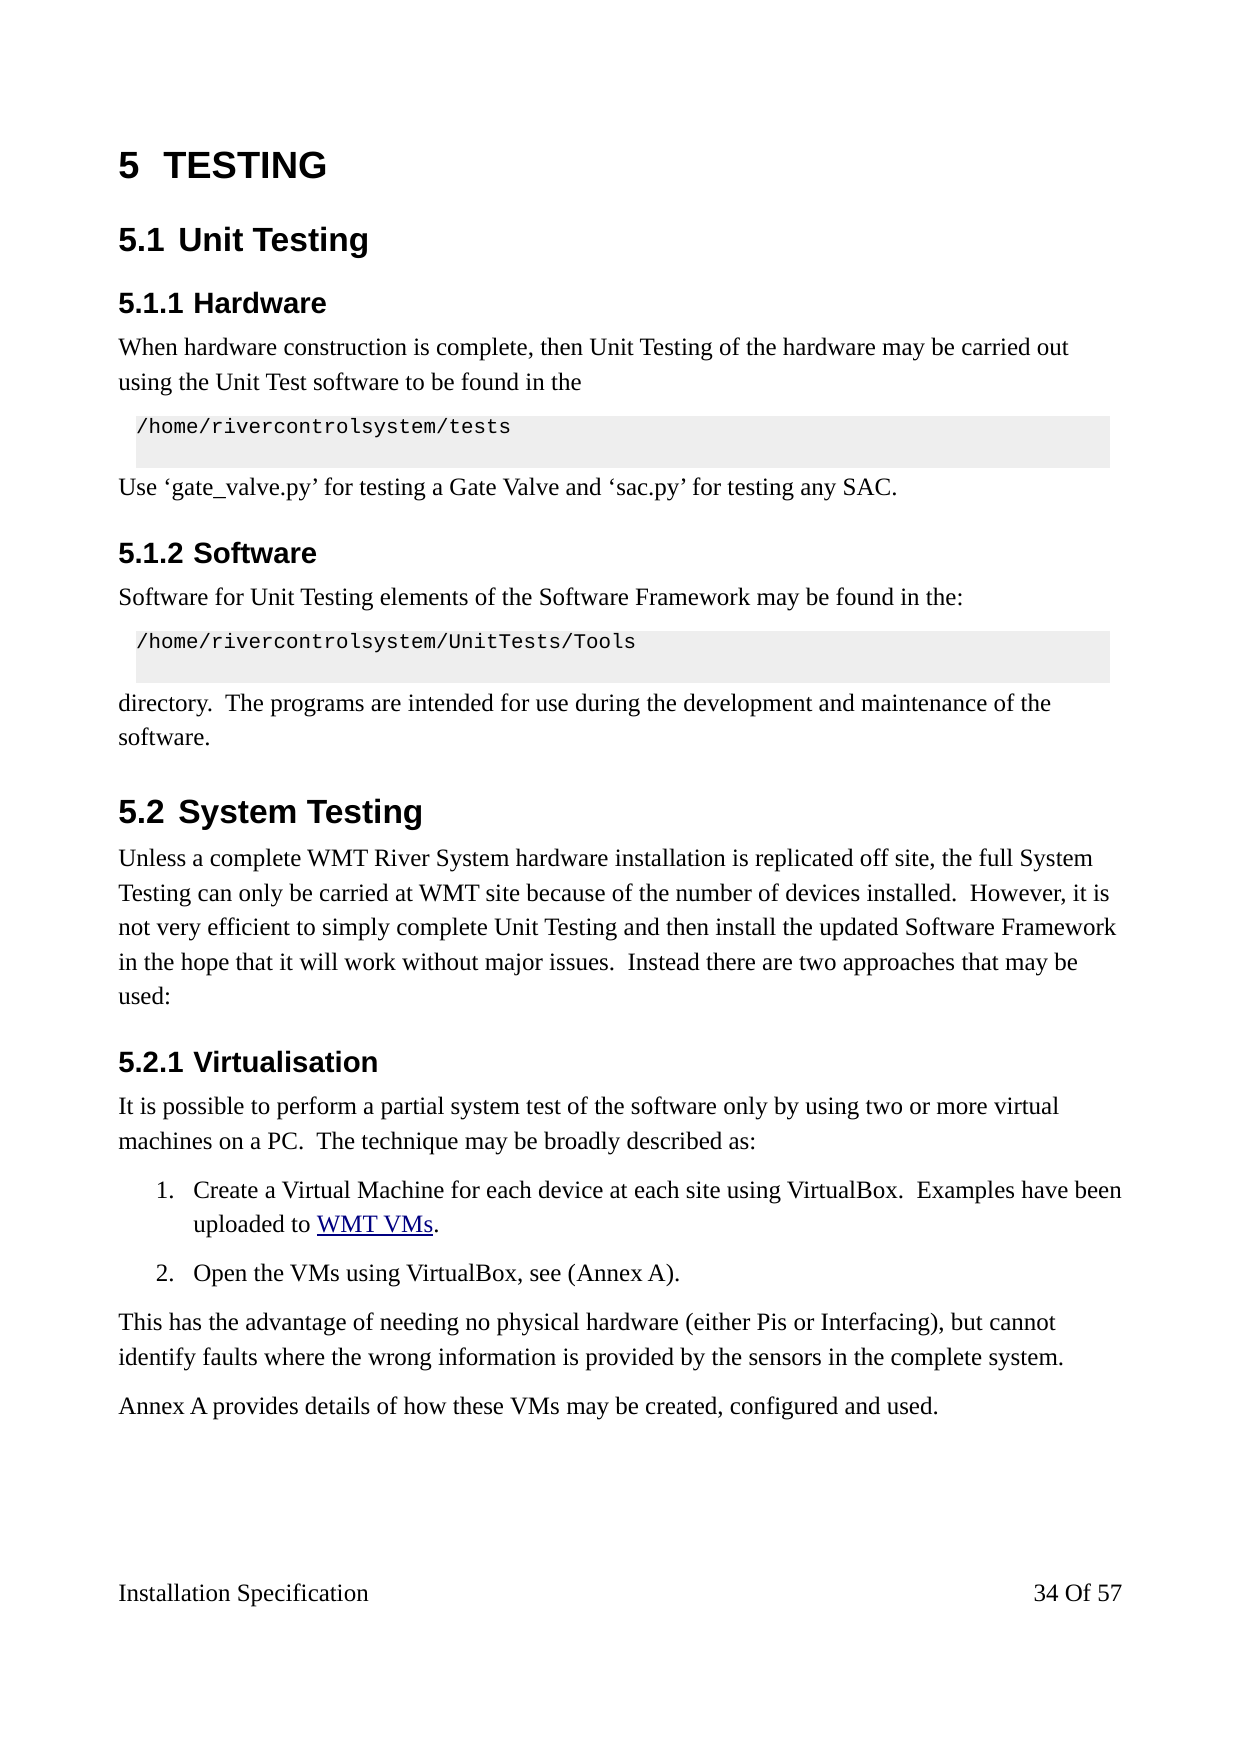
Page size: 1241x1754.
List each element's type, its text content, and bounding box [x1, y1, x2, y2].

text /home/rivercontrolsystem/UnitTests/Tools [136, 631, 1110, 655]
subtitle TESTING [118, 143, 1122, 187]
subtitle System Testing [118, 792, 1122, 831]
text When hardware construction is complete, then Unit Testing of the hardware may be carried out using the Unit Test software to be found in the [118, 332, 1122, 395]
list Create a Virtual Machine for each device at each site using VirtualBox. Examples have been uploaded to WMT VMs. [156, 1175, 1122, 1238]
text This has the advantage of needing no physical hardware (either Pis or Interfacing), but cannot identify faults where the wrong information is provided by the sensors in the complete system. [118, 1307, 1122, 1371]
text Annex A provides details of how these VMs may be created, configured and used. [118, 1391, 1122, 1420]
subtitle Hardware [118, 286, 1122, 319]
text directory. The programs are intended for use during the development and maintenance of the software. [118, 688, 1122, 751]
text Unless a complete WMT River System hardware installation is replicated off site, the full System Testing can only be carried at WMT site because of the number of devices installed. However, it is not very efficient to simply complete Unit Testing and then install the updated Software Framework in the hope that it will work without major issues. Instead there are two approaches that may be used: [118, 843, 1122, 1010]
text Use ‘gate_valve.py’ for testing a Gate Valve and ‘sac.py’ for testing any SAC. [118, 472, 1122, 501]
subtitle Virtualisation [118, 1045, 1122, 1079]
subtitle Software [118, 536, 1122, 570]
text Software for Unit Testing elements of the Software Framework may be found in the: [118, 582, 1122, 611]
subtitle Unit Testing [118, 220, 1122, 259]
text /home/rivercontrolsystem/tests [136, 416, 1110, 439]
list Open the VMs using VirtualBox, see (Annex A). [156, 1258, 1122, 1287]
text It is possible to perform a partial system test of the software only by using two or more virtual machines on a PC. The technique may be broadly described as: [118, 1091, 1122, 1154]
